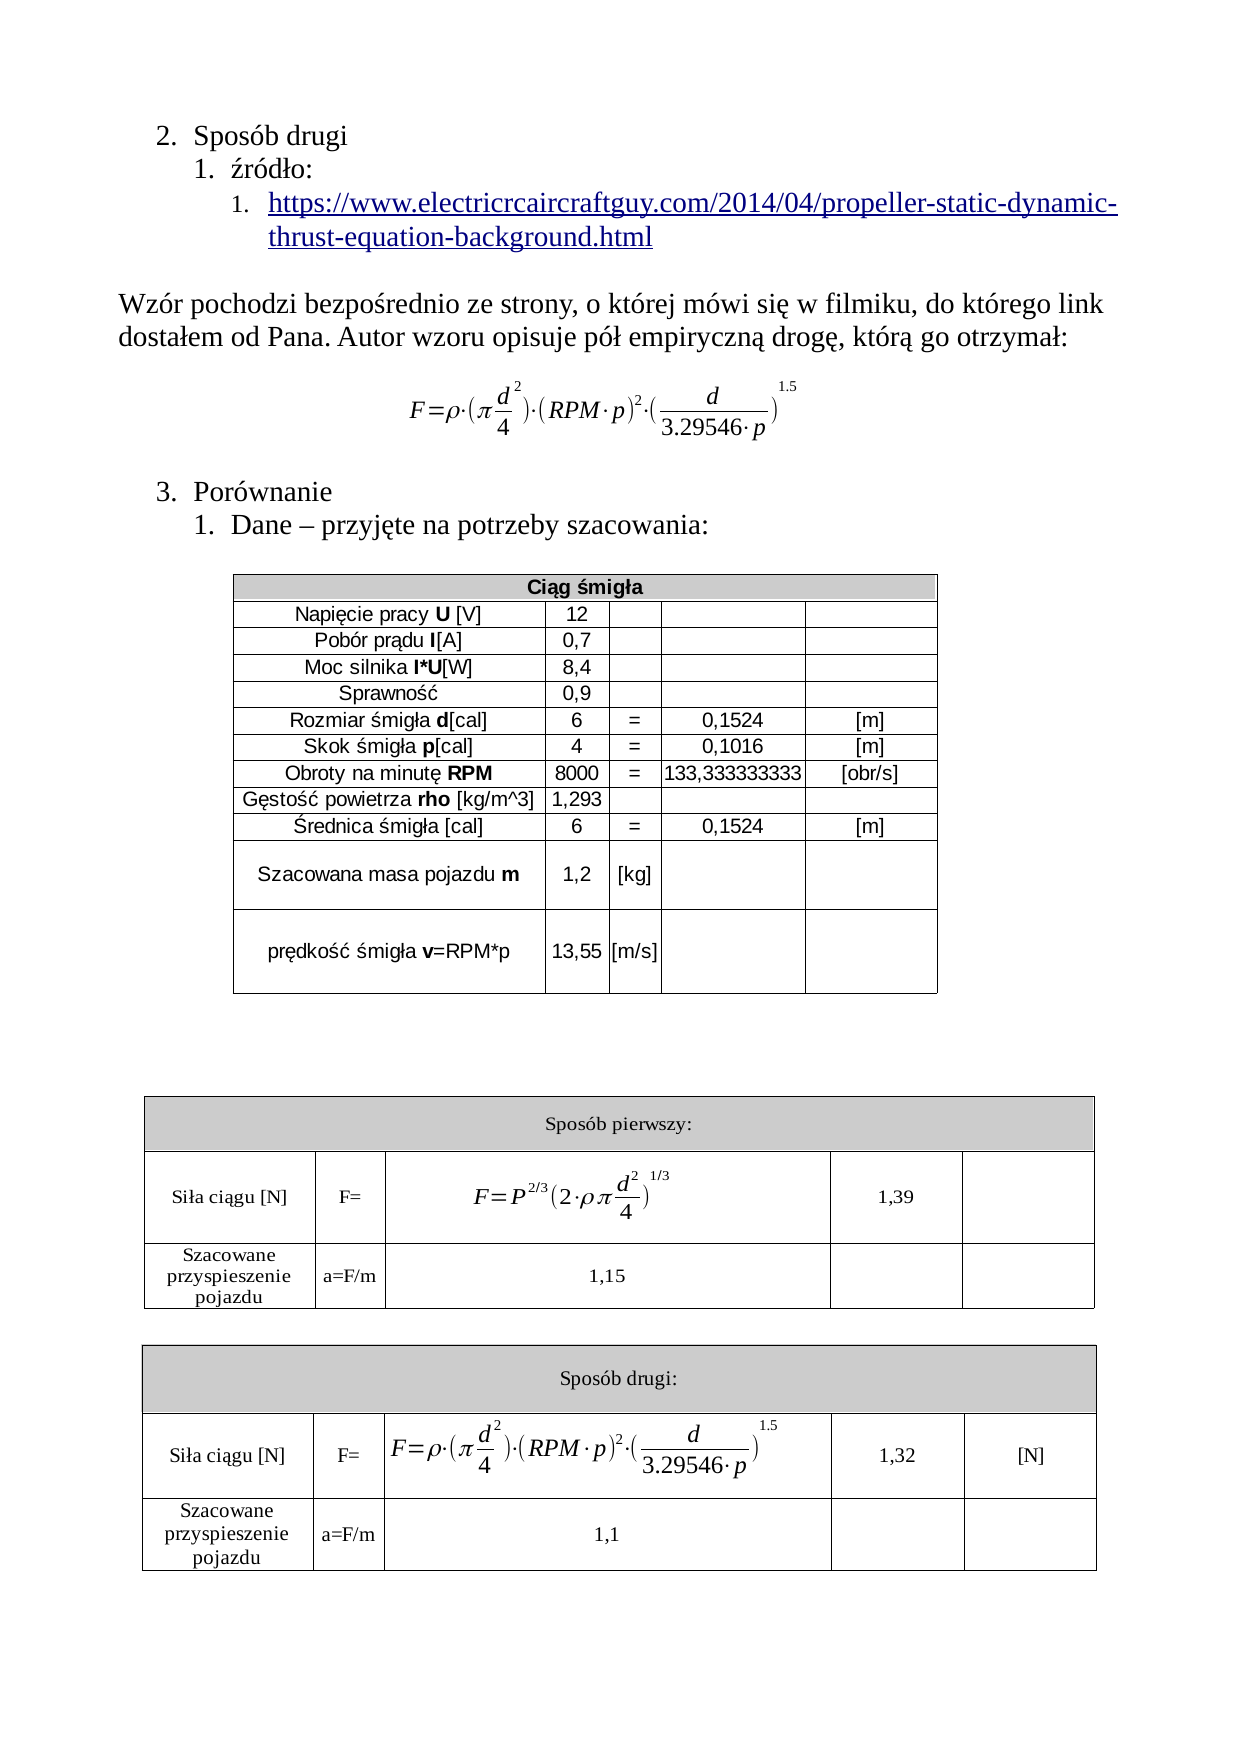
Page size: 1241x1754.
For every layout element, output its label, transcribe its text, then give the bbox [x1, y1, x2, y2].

text Wzór pochodzi bezpośrednio ze strony, o której mówi się w filmiku, do którego link dostałem od Pana. Autor wzoru opisuje pół empiryczną drogę, którą go otrzymał: [118, 286, 1122, 353]
list https://www.electricrcaircraftguy.com/2014/04/propeller-static-dynamic-thrust-equation-background.html [231, 185, 1122, 252]
list Porównanie [156, 474, 1122, 507]
list Sposób drugi [156, 118, 1122, 152]
list źródło: [193, 152, 1122, 185]
list Dane – przyjęte na potrzeby szacowania: [193, 507, 1122, 541]
